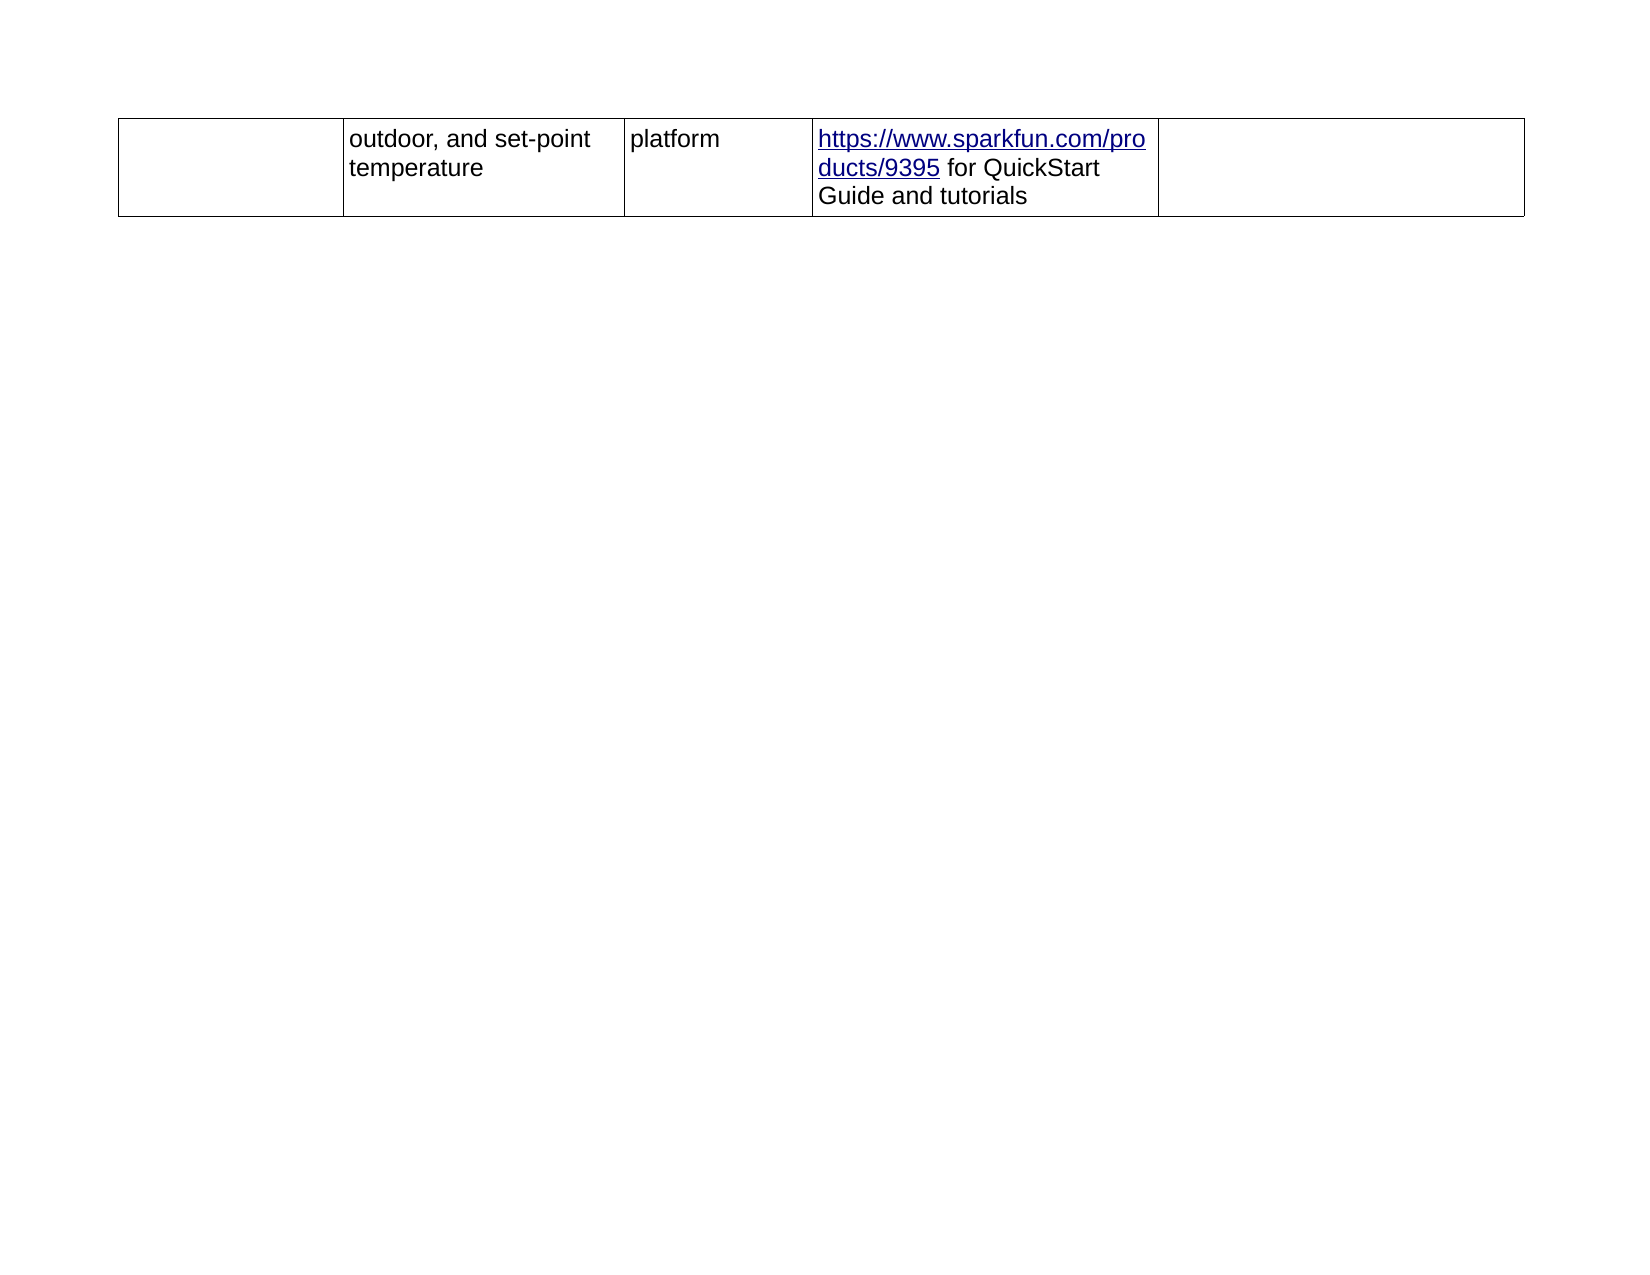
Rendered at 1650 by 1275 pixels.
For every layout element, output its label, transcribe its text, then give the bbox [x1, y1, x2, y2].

table_cell [119, 119, 343, 216]
table_cell outdoor, and set-point temperature [344, 119, 624, 216]
table_cell [1159, 119, 1524, 216]
table_cell platform [625, 119, 812, 216]
table_cell https://www.sparkfun.com/products/9395 for QuickStart Guide and tutorials [813, 119, 1158, 216]
